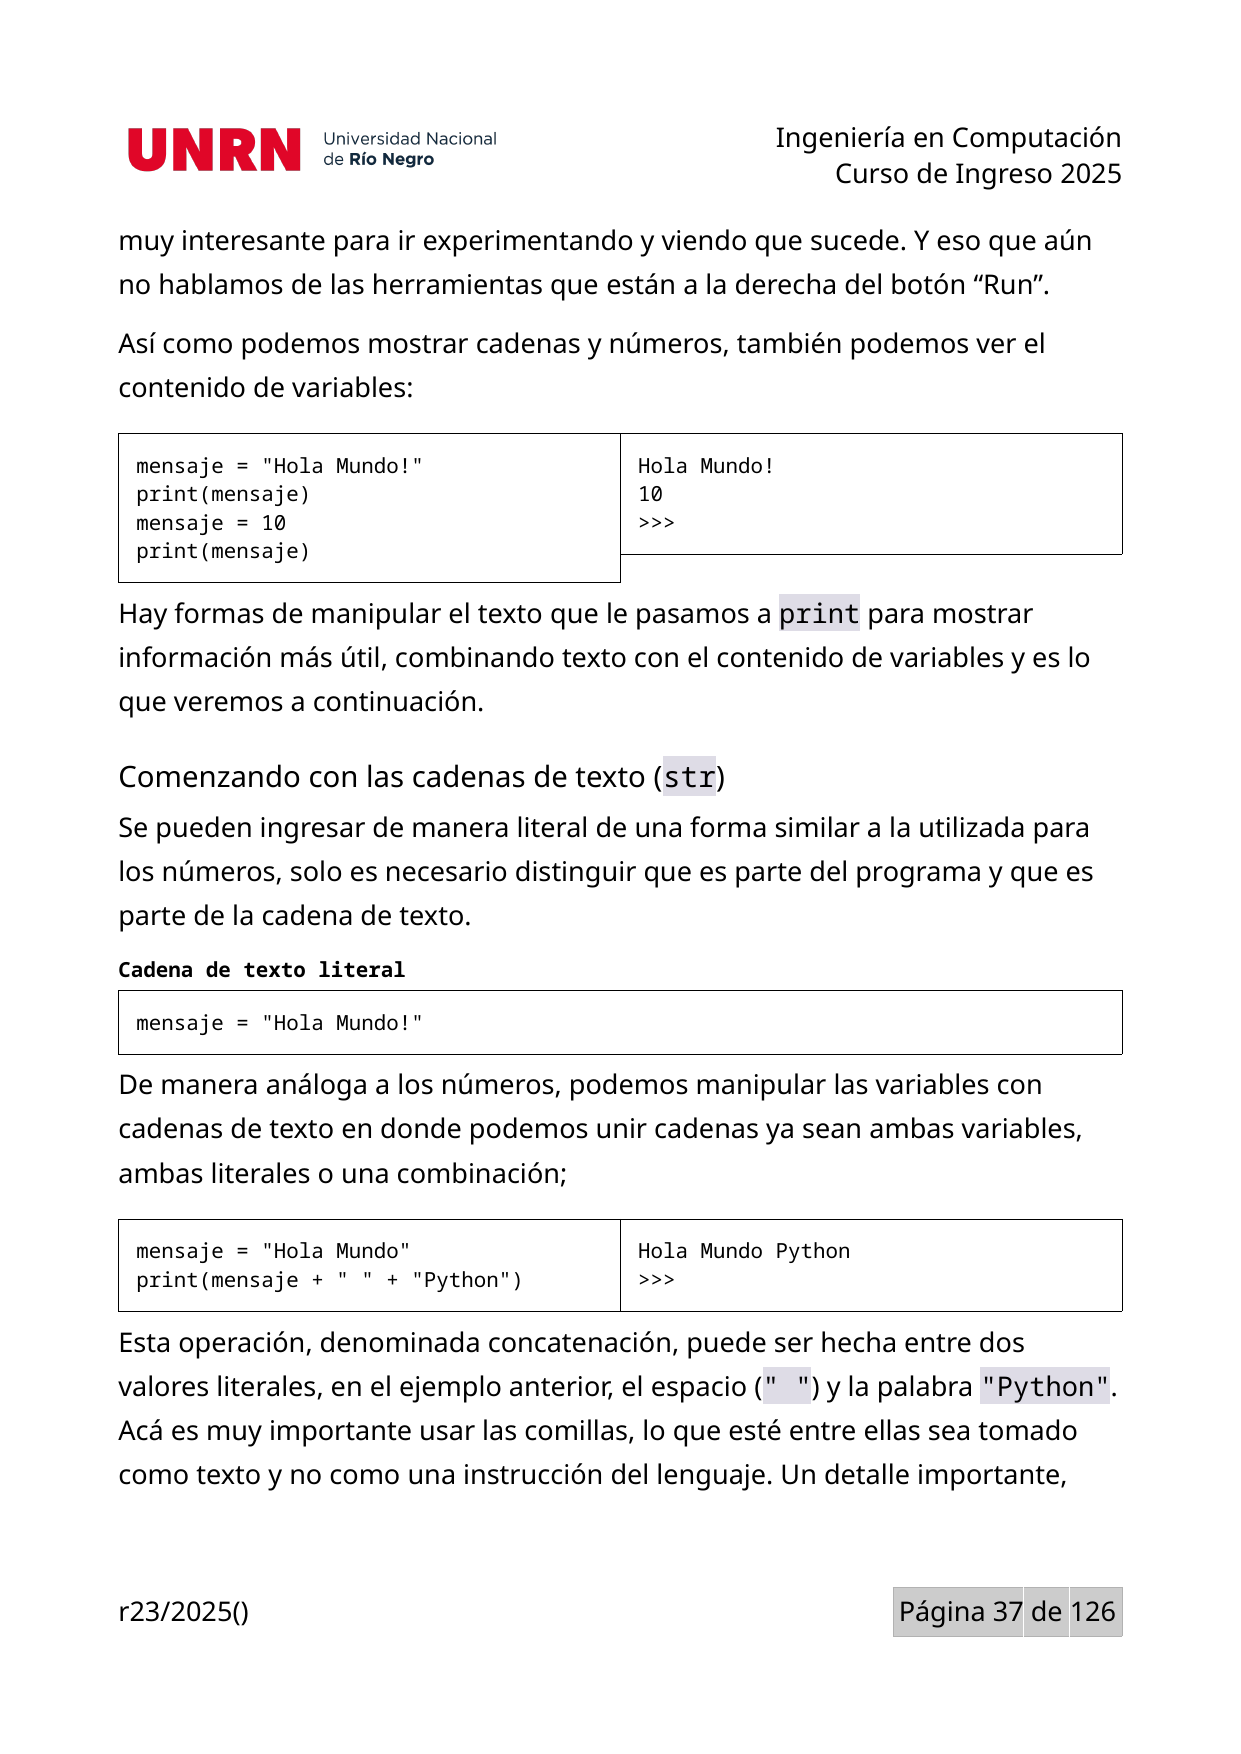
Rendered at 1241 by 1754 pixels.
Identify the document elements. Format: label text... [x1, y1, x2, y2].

text Esta operación, denominada concatenación, puede ser hecha entre dos valores literales, en el ejemplo anterior, el espacio (" ") y la palabra "Python". Acá es muy importante usar las comillas, lo que esté entre ellas sea tomado como texto y no como una instrucción del lenguaje. Un detalle importante, [118, 1323, 1122, 1492]
table_header mensaje = "Hola Mundo!" print(mensaje) mensaje = 10 print(mensaje) [119, 434, 620, 582]
table_header mensaje = "Hola Mundo" print(mensaje + " " + "Python") [119, 1220, 620, 1311]
table_header Hola Mundo! 10 >>> [621, 434, 1122, 554]
subtitle Comenzando con las cadenas de texto (str) [716, 756, 1122, 796]
table_header [118, 427, 620, 433]
subtitle Comenzando con las cadenas de texto (str) [118, 756, 663, 796]
table_header [620, 1213, 1122, 1219]
table_header [620, 427, 1122, 433]
picture [118, 118, 505, 180]
table_header Hola Mundo Python >>> [621, 1220, 1122, 1311]
text Así como podemos mostrar cadenas y números, también podemos ver el contenido de variables: [118, 324, 1122, 405]
table_header [620, 1312, 1122, 1323]
text Cadena de texto literal [118, 956, 1122, 984]
table_header [118, 583, 620, 594]
text Hay formas de manipular el texto que le pasamos a print para mostrar información más útil, combinando texto con el contenido de variables y es lo que veremos a continuación. [118, 594, 1122, 719]
text mensaje = "Hola Mundo!" [119, 991, 1122, 1054]
table_header [620, 555, 1122, 594]
text Se pueden ingresar de manera literal de una forma similar a la utilizada para los números, solo es necesario distinguir que es parte del programa y que es parte de la cadena de texto. [118, 808, 1122, 934]
text De manera análoga a los números, podemos manipular las variables con cadenas de texto en donde podemos unir cadenas ya sean ambas variables, ambas literales o una combinación; [118, 1066, 1122, 1191]
table_header [118, 1312, 620, 1323]
table_header [118, 1213, 620, 1219]
text muy interesante para ir experimentando y viendo que sucede. Y eso que aún no hablamos de las herramientas que están a la derecha del botón “Run”. [118, 221, 1122, 302]
